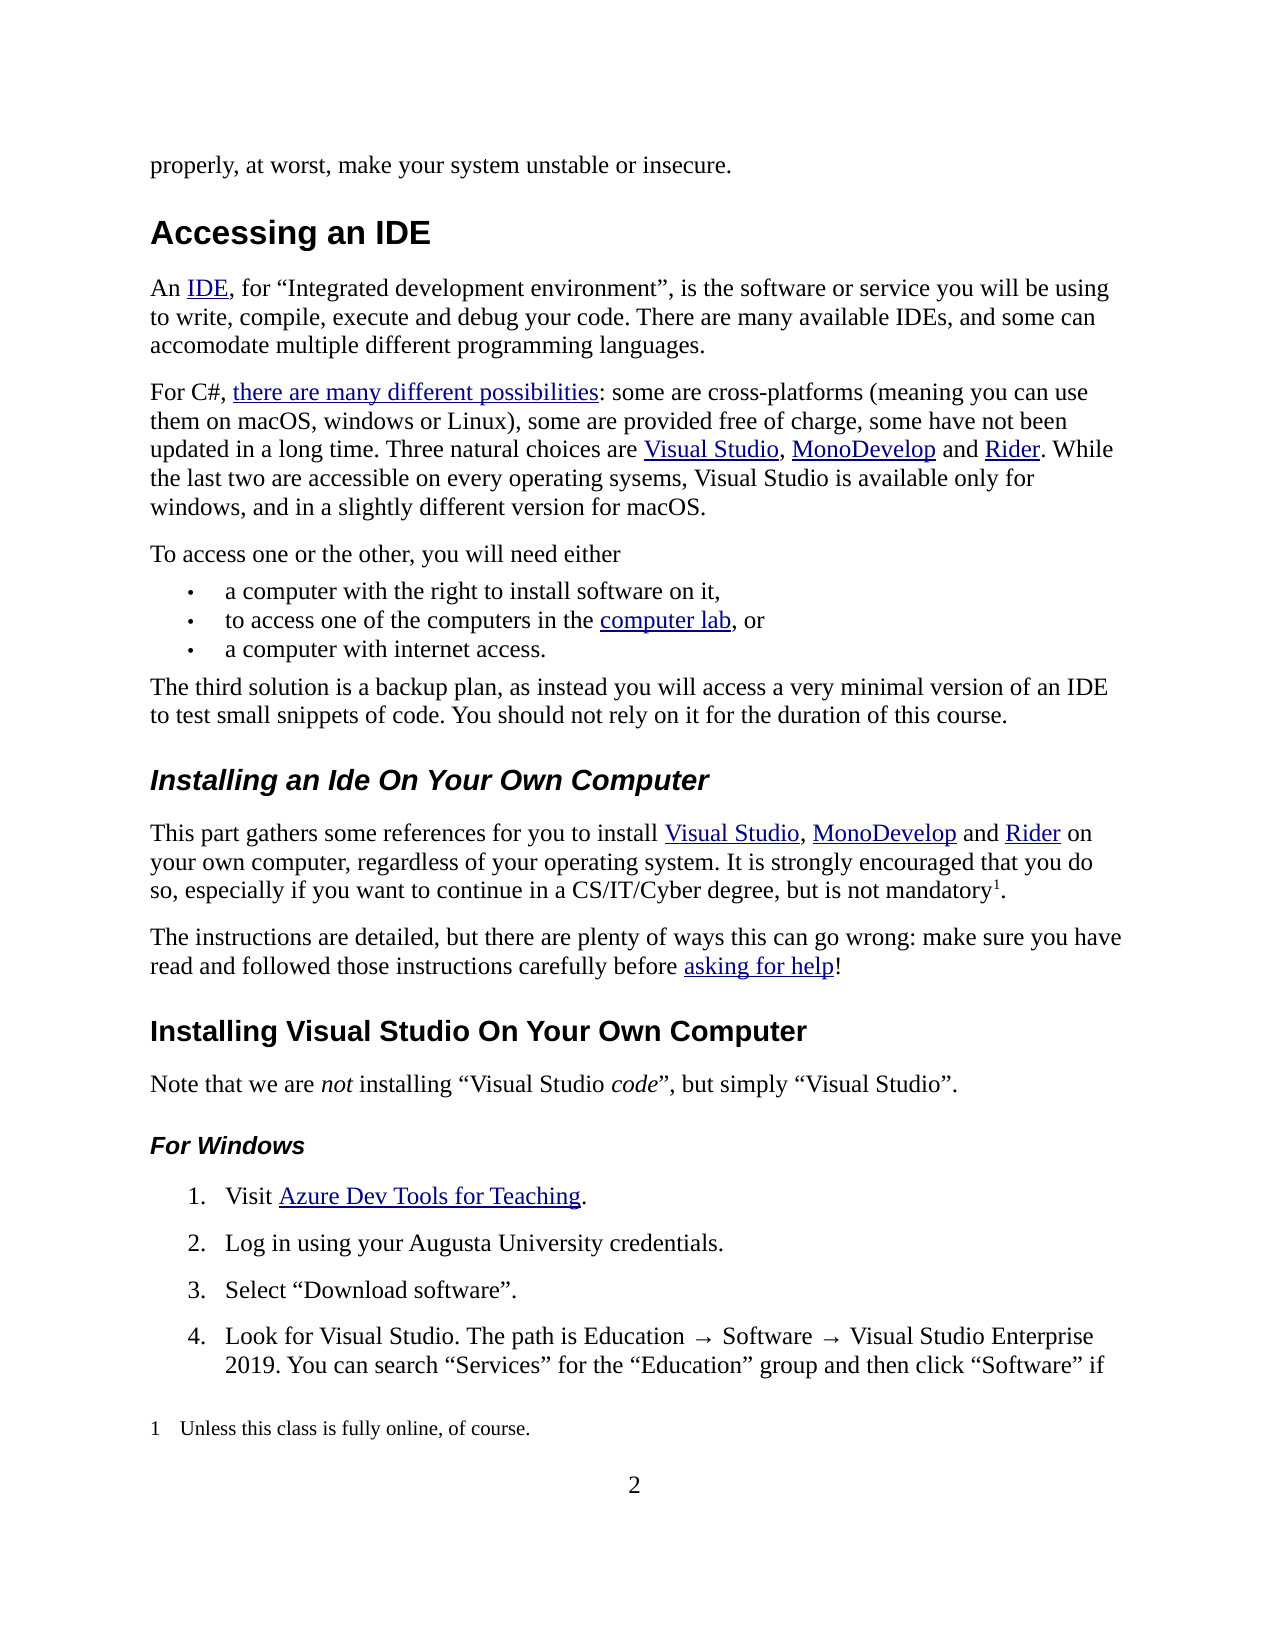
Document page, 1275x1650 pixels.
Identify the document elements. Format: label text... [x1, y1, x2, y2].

subtitle Installing an Ide On Your Own Computer [150, 763, 1125, 797]
subtitle Accessing an IDE [150, 213, 1125, 251]
text For C#, there are many different possibilities: some are cross-platforms (meaning you can use them on macOS, windows or Linux), some are provided free of charge, some have not been updated in a long time. Three natural choices are Visual Studio, MonoDevelop and Rider. While the last two are accessible on every operating sysems, Visual Studio is available only for windows, and in a slightly different version for macOS. [150, 377, 1125, 521]
text An IDE, for “Integrated development environment”, is the software or service you will be using to write, compile, execute and debug your code. There are many available IDEs, and some can accomodate multiple different programming languages. [150, 273, 1125, 359]
text This part gathers some references for you to install Visual Studio, MonoDevelop and Rider on your own computer, regardless of your operating system. It is strongly encouraged that you do so, especially if you want to continue in a CS/IT/Cyber degree, but is not mandatory. [150, 818, 1125, 904]
list Visit Azure Dev Tools for Teaching. [187, 1181, 1125, 1210]
list Look for Visual Studio. The path is Education → Software → Visual Studio Enterprise 2019. You can search “Services” for the “Education” group and then click “Software” if [187, 1321, 1125, 1379]
text Unless this class is fully online, of course. [150, 1416, 1125, 1440]
list Select “Download software”. [187, 1275, 1125, 1303]
list to access one of the computers in the computer lab, or [187, 605, 1125, 634]
list Log in using your Augusta University credentials. [187, 1228, 1125, 1257]
text To access one or the other, you will need either [150, 539, 1125, 567]
subtitle For Windows [150, 1131, 1125, 1160]
subtitle Installing Visual Studio On Your Own Computer [150, 1014, 1125, 1047]
list a computer with internet access. [187, 634, 1125, 663]
text properly, at worst, make your system unstable or insecure. [150, 150, 1125, 179]
text The third solution is a backup plan, as instead you will access a very minimal version of an IDE to test small snippets of code. You should not rely on it for the duration of this course. [150, 672, 1125, 729]
list a computer with the right to install software on it, [187, 576, 1125, 605]
text The instructions are detailed, but there are plenty of ways this can go wrong: make sure you have read and followed those instructions carefully before asking for help! [150, 922, 1125, 980]
text Note that we are not installing “Visual Studio code”, but simply “Visual Studio”. [150, 1069, 1125, 1097]
